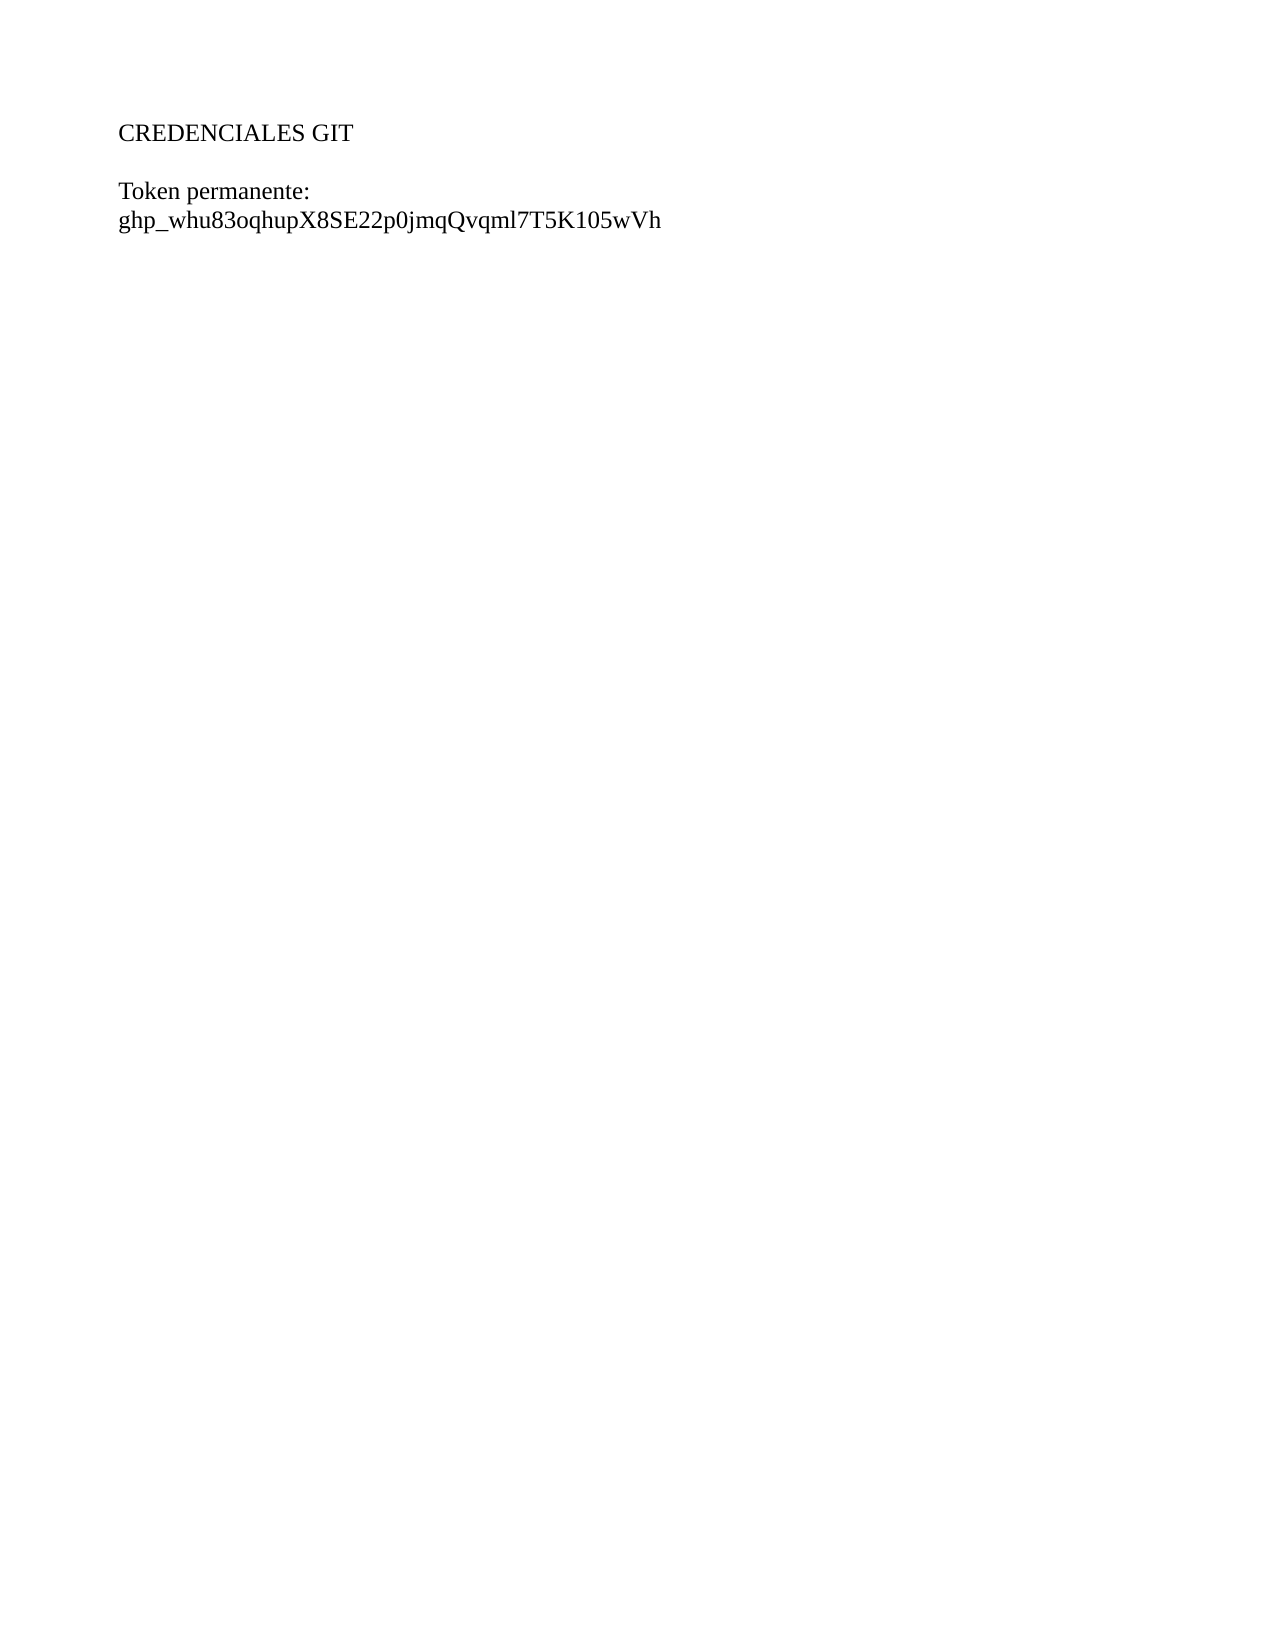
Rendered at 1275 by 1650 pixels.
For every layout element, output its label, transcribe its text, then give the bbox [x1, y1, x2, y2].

text Token permanente: [118, 176, 1157, 205]
text 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 [118, 205, 1157, 234]
